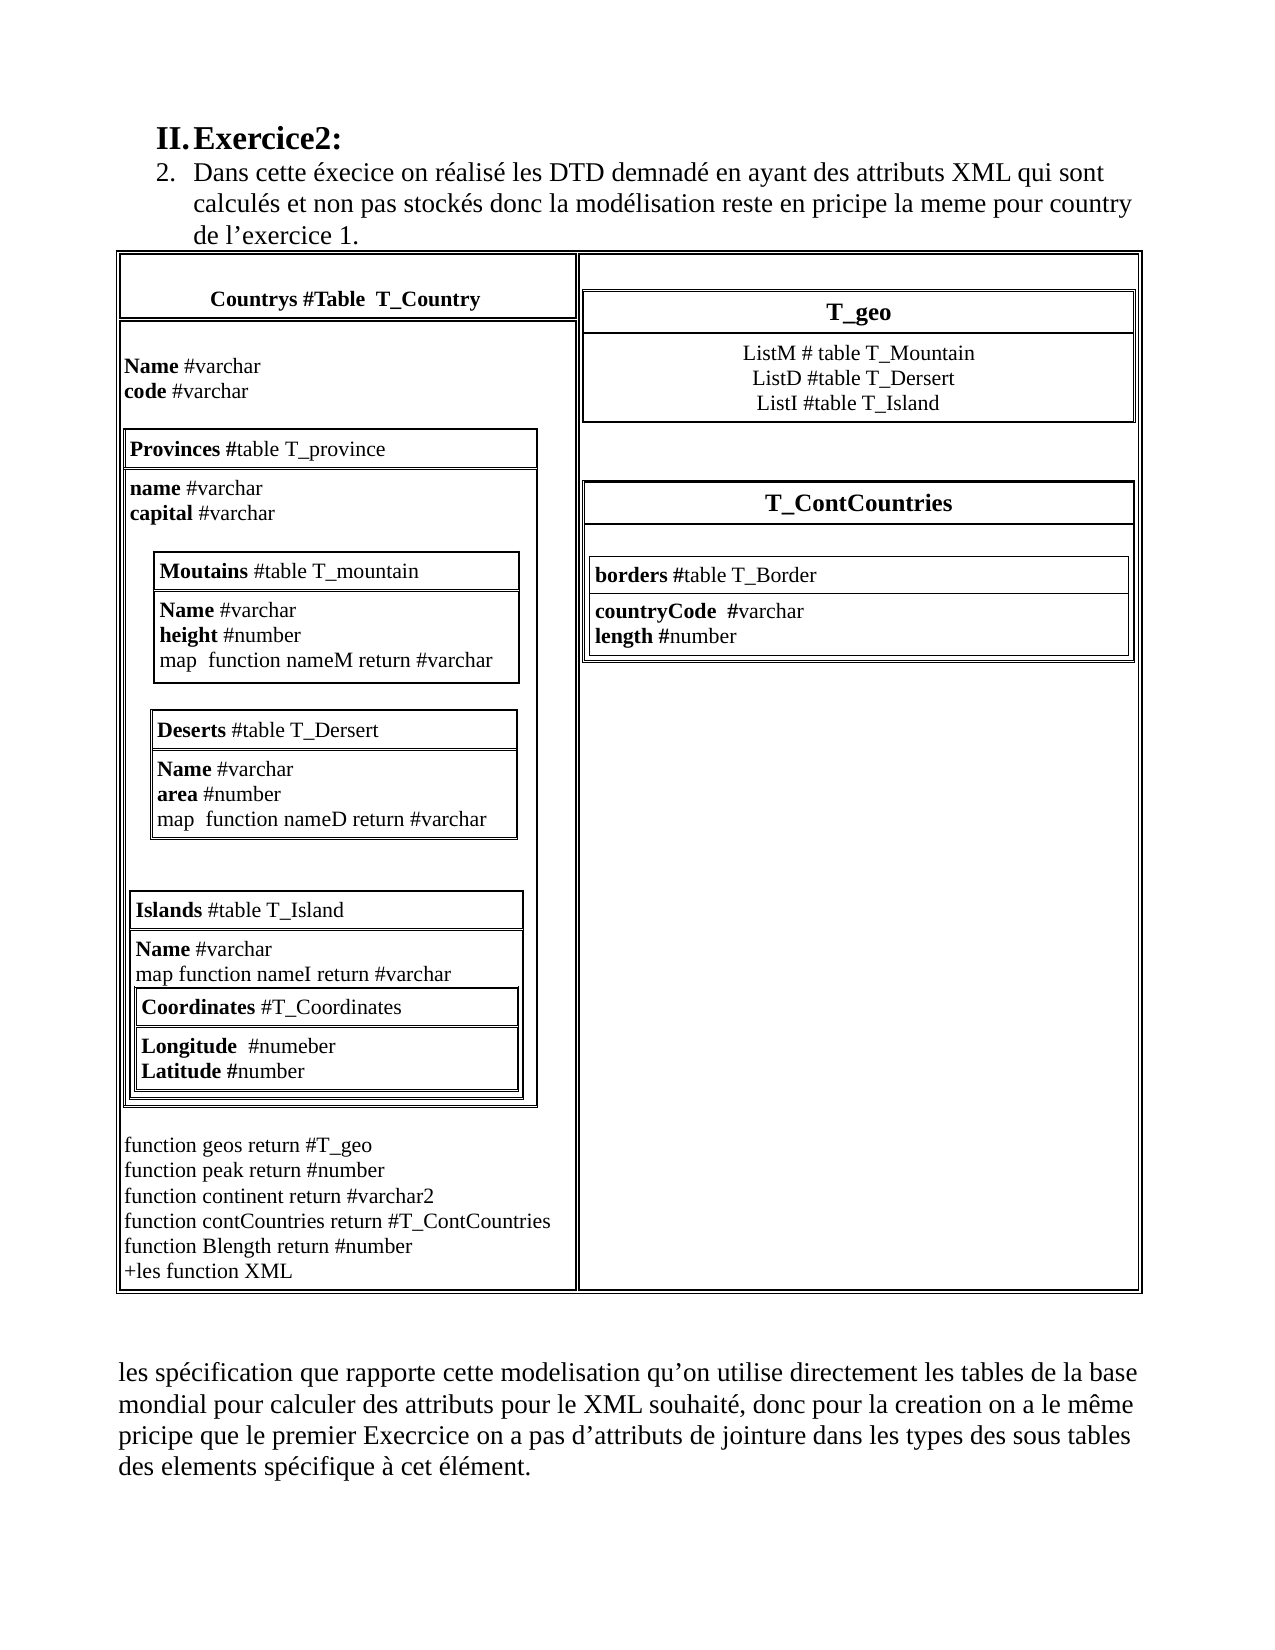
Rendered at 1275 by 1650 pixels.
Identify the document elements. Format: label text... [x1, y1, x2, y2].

text les spécification que rapporte cette modelisation qu’on utilise directement les tables de la base mondial pour calculer des attributs pour le XML souhaité, donc pour la creation on a le même pricipe que le premier Execrcice on a pas d’attributs de jointure dans les types des sous tables des elements spécifique à cet élément. [118, 1357, 1157, 1481]
table_header Deserts #table T_Dersert [153, 711, 516, 748]
list Dans cette éxecice on réalisé les DTD demnadé en ayant des attributs XML qui sont calculés et non pas stockés donc la modélisation reste en pricipe la meme pour country de l’exercice 1. [156, 156, 1157, 250]
table_cell Longitude #numeber Latitude #number [137, 1028, 517, 1089]
table_header Coordinates #T_Coordinates [137, 989, 517, 1025]
table_cell name #varchar capital #varchar [126, 470, 536, 1105]
table_cell ListM # table T_Mountain ListD #table T_Dersert ListI #table T_Island [584, 334, 1133, 421]
list Exercice2: [156, 118, 1157, 156]
table_cell Name #varchar map function nameI return #varchar [131, 931, 522, 1097]
table_header T_ContCountries [585, 483, 1133, 523]
table_cell Name #varchar area #number map function nameD return #varchar [153, 751, 516, 837]
table_cell [585, 525, 1133, 660]
table_header [580, 255, 1138, 1289]
table_cell Name #varchar height #number map function nameM return #varchar [155, 592, 518, 682]
table_header Moutains #table T_mountain [155, 553, 518, 589]
table_header Provinces #table T_province [126, 430, 536, 467]
table_cell Name #varchar code #varchar function geos return #T_geo function peak return #number function continent return #varchar2 function contCountries return #T_ContCountries function Blength return #number +les function XML [121, 322, 575, 1289]
table_cell countryCode #varchar length #number [590, 594, 1128, 654]
table_header Countrys #Table T_Country [121, 255, 575, 317]
table_header Islands #table T_Island [131, 892, 522, 928]
table_header T_geo [584, 292, 1133, 332]
table_header borders #table T_Border [590, 557, 1128, 592]
